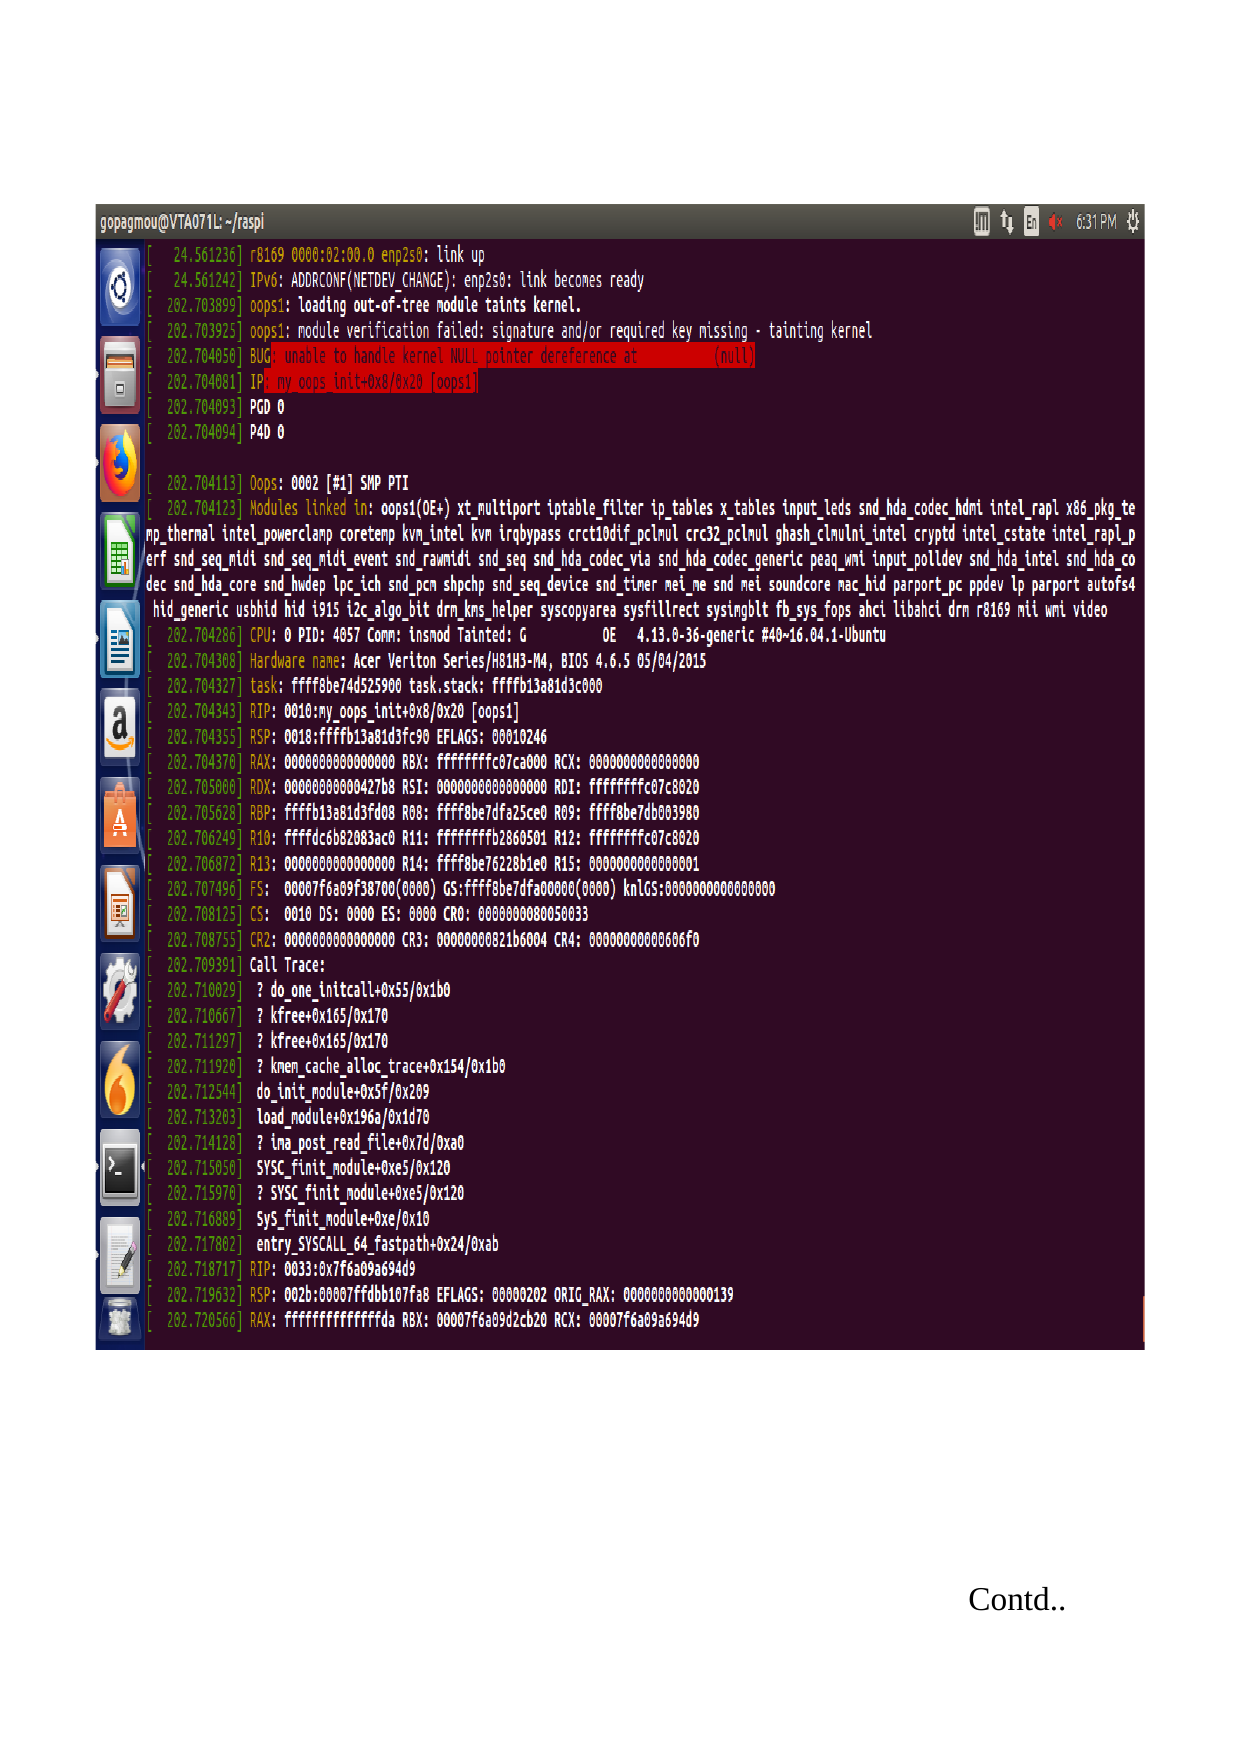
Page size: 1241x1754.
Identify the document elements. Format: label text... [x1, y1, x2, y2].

picture [95, 204, 1145, 1350]
text Contd.. [118, 1579, 1122, 1618]
